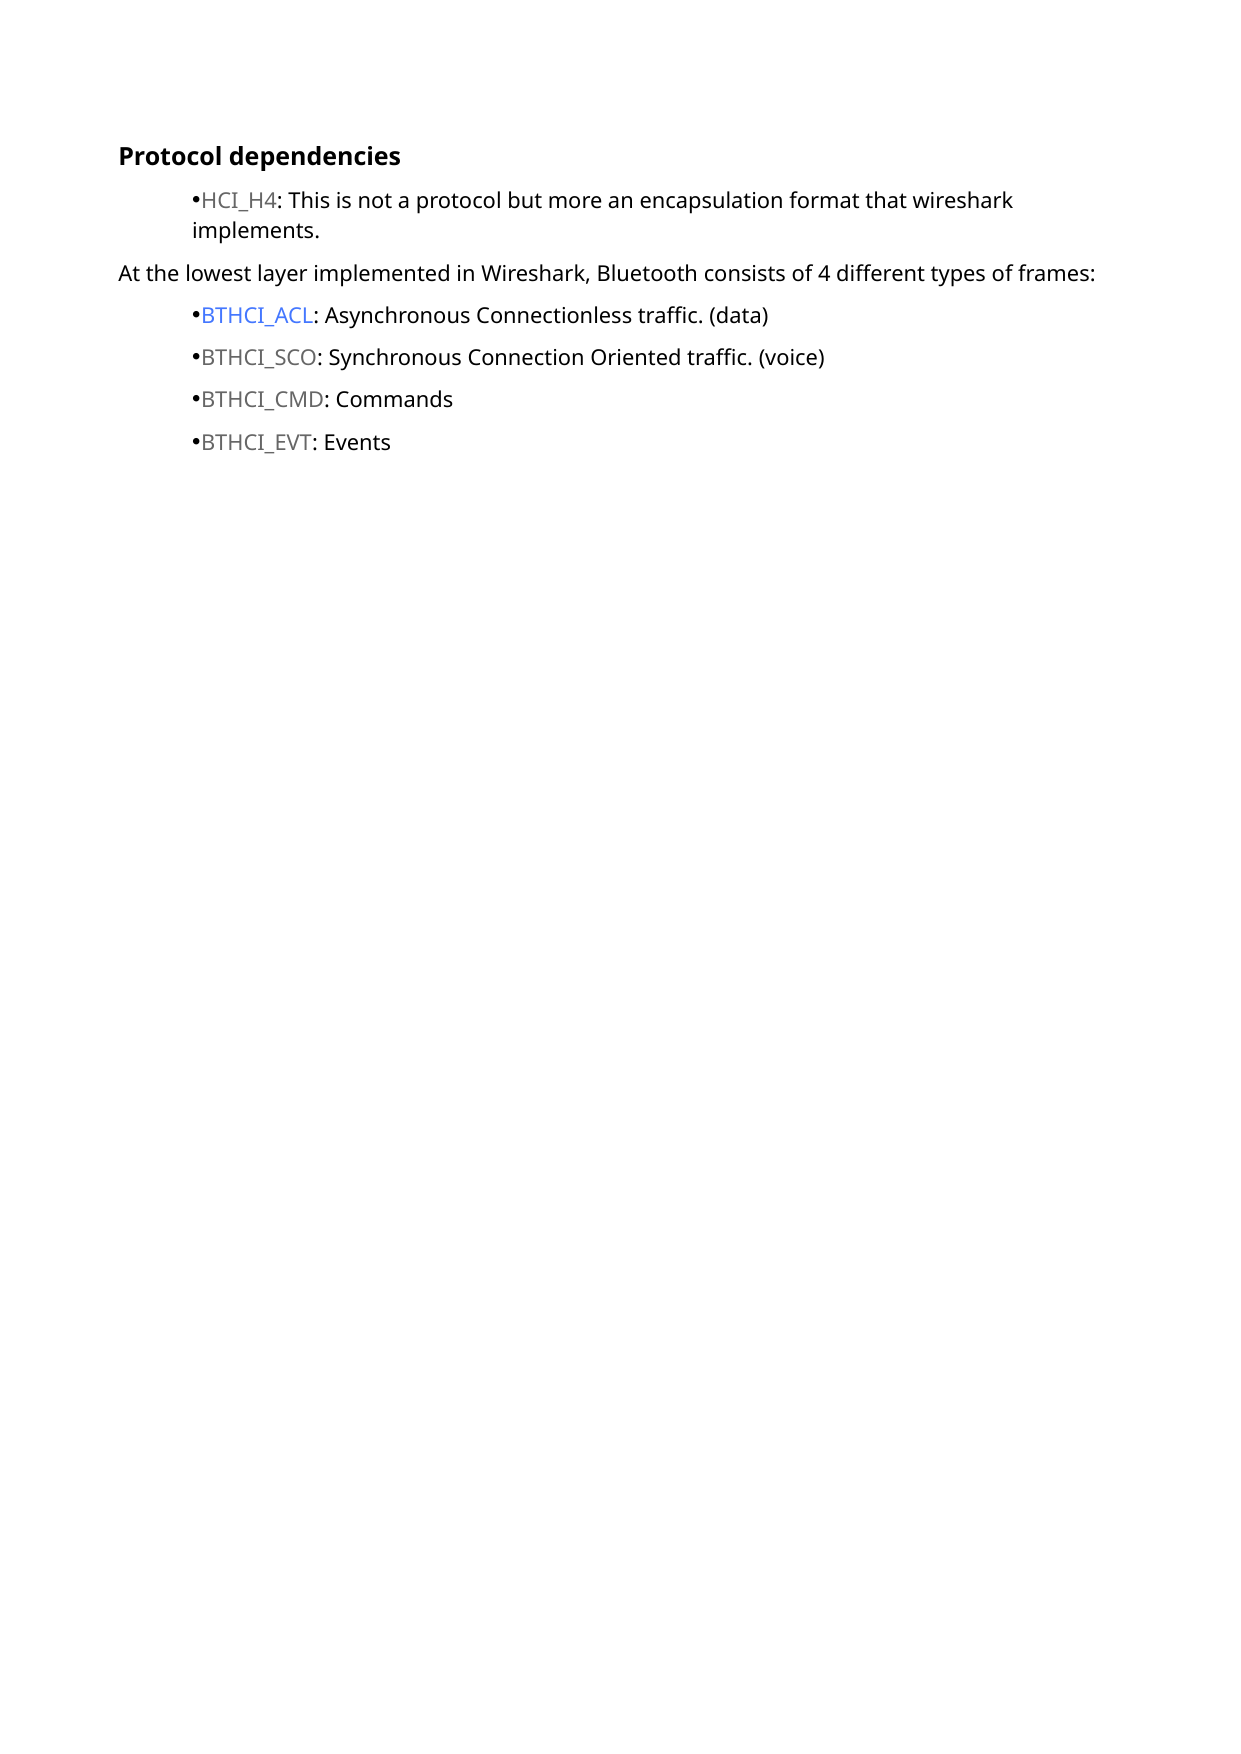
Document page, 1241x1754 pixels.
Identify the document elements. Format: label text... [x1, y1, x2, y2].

subtitle Protocol dependencies [118, 139, 1122, 173]
list BTHCI_SCO: Synchronous Connection Oriented traffic. (voice) [118, 342, 1122, 372]
list HCI_H4: This is not a protocol but more an encapsulation format that wireshark implements. [118, 186, 1122, 245]
text At the lowest layer implemented in Wireshark, Bluetooth consists of 4 different types of frames: [118, 258, 1122, 287]
list BTHCI_EVT: Events [118, 427, 1122, 457]
list BTHCI_CMD: Commands [118, 384, 1122, 414]
list BTHCI_ACL: Asynchronous Connectionless traffic. (data) [118, 300, 1122, 330]
